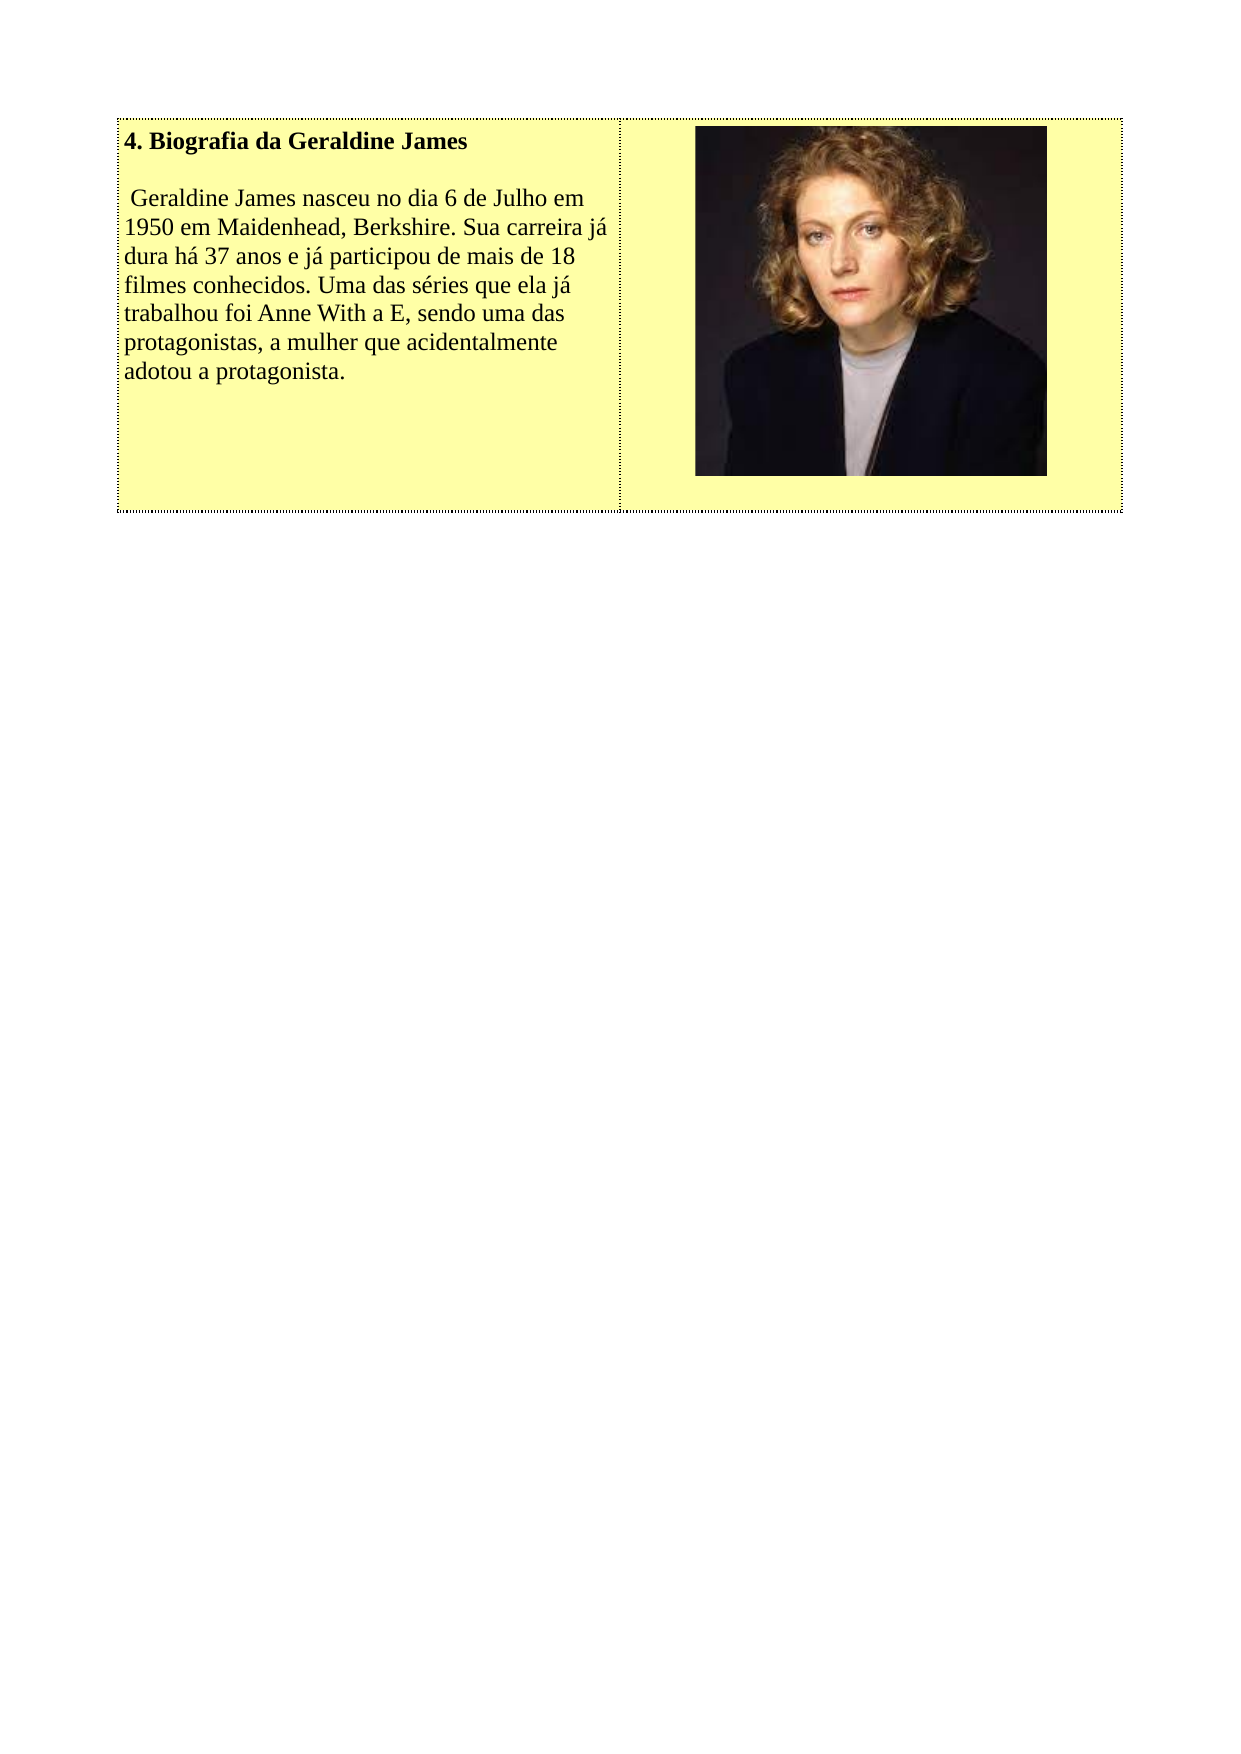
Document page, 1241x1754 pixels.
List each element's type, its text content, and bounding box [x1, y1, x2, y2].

table_cell [620, 118, 1122, 510]
picture [695, 126, 1047, 476]
table_cell 4. Biografia da Geraldine James Geraldine James nasceu no dia 6 de Julho em 1950 em Maidenhead, Berkshire. Sua carreira já dura há 37 anos e já participou de mais de 18 filmes conhecidos. Uma das séries que ela já trabalhou foi Anne With a E, sendo uma das protagonistas, a mulher que acidentalmente adotou a protagonista. [118, 118, 620, 510]
